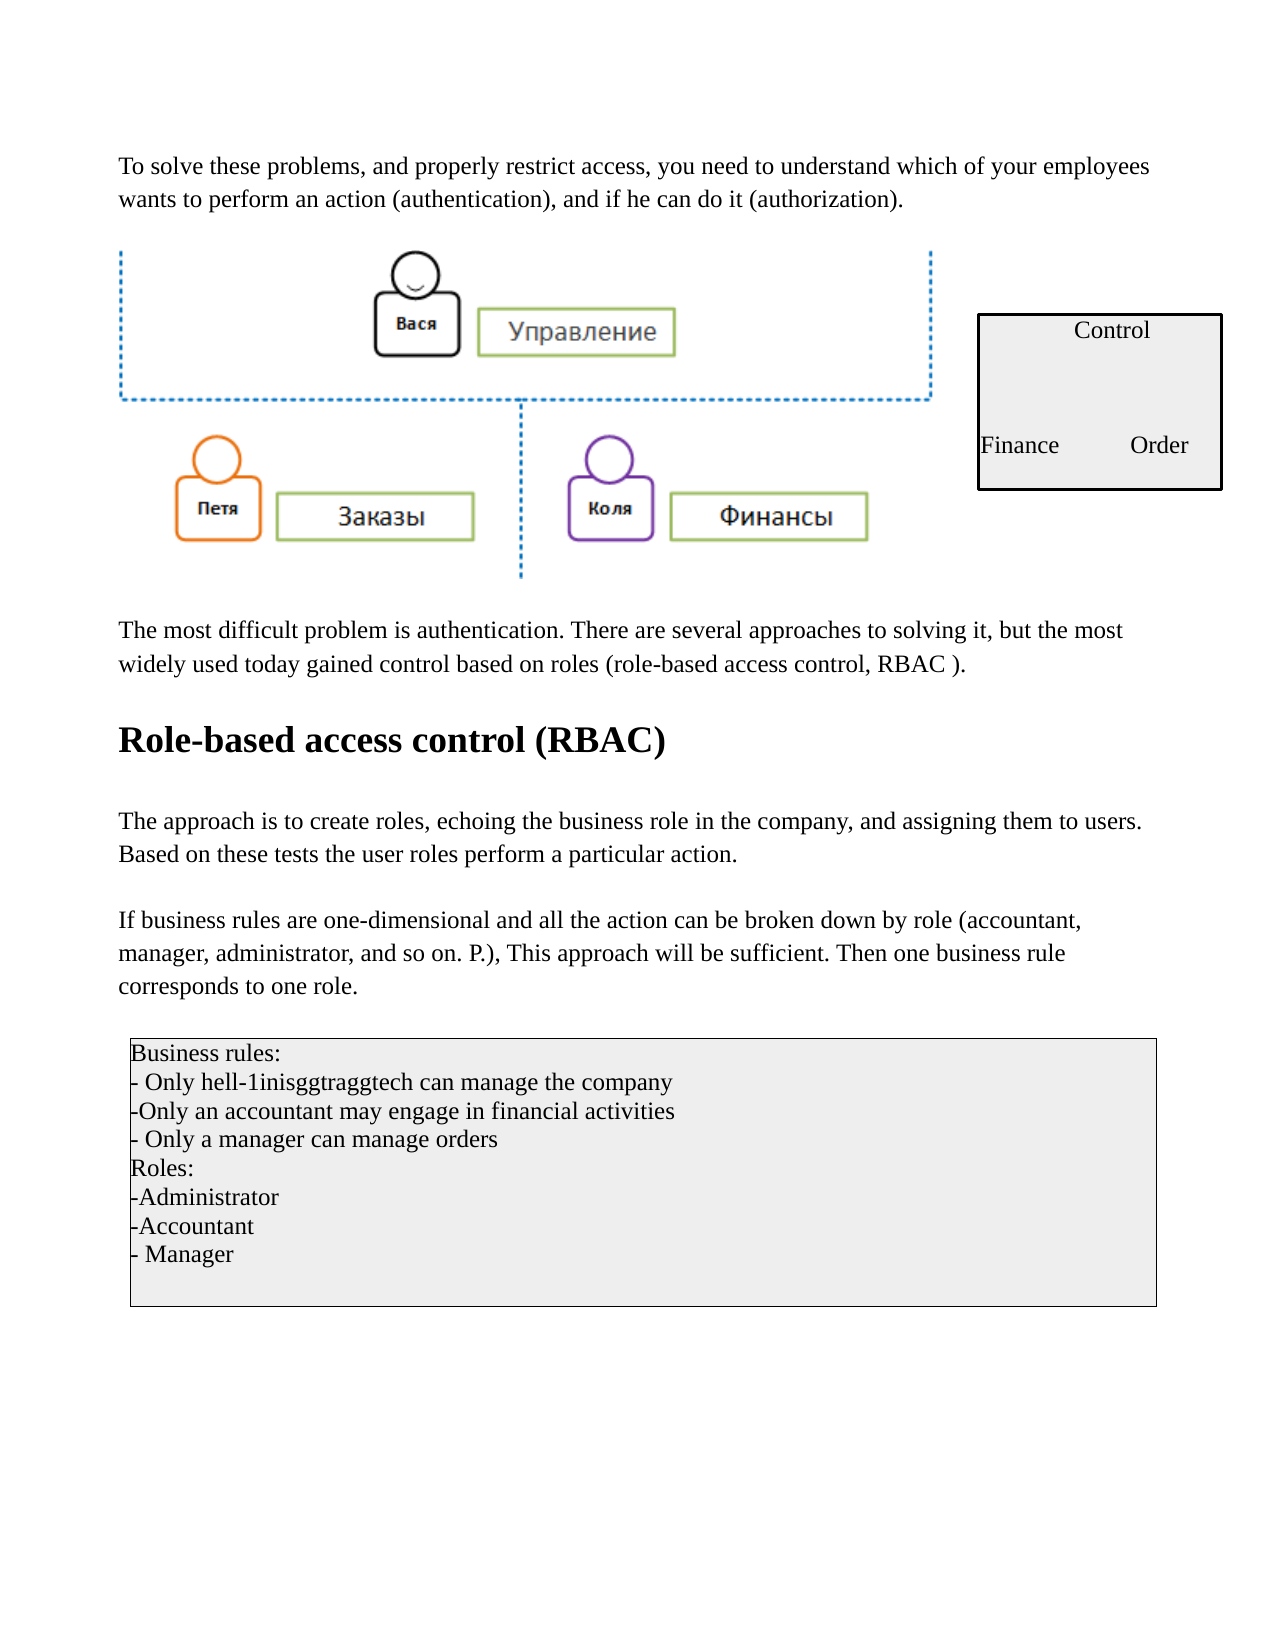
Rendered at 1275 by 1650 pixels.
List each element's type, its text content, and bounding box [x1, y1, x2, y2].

text To solve these problems, and properly restrict access, you need to understand which of your employees wants to perform an action (authentication), and if he can do it (authorization). The most difficult problem is authentication. There are several approaches to solving it, but the most widely used today gained control based on roles (role-based access control, RBAC ). [118, 118, 1157, 677]
picture [118, 250, 934, 579]
text The approach is to create roles, echoing the business role in the company, and assigning them to users. Based on these tests the user roles perform a particular action. If business rules are one-dimensional and all the action can be broken down by role (accountant, manager, administrator, and so on. P.), This approach will be sufficient. Then one business rule corresponds to one role. [118, 773, 1157, 999]
subtitle Role-based access control (RBAC) [118, 717, 1157, 760]
